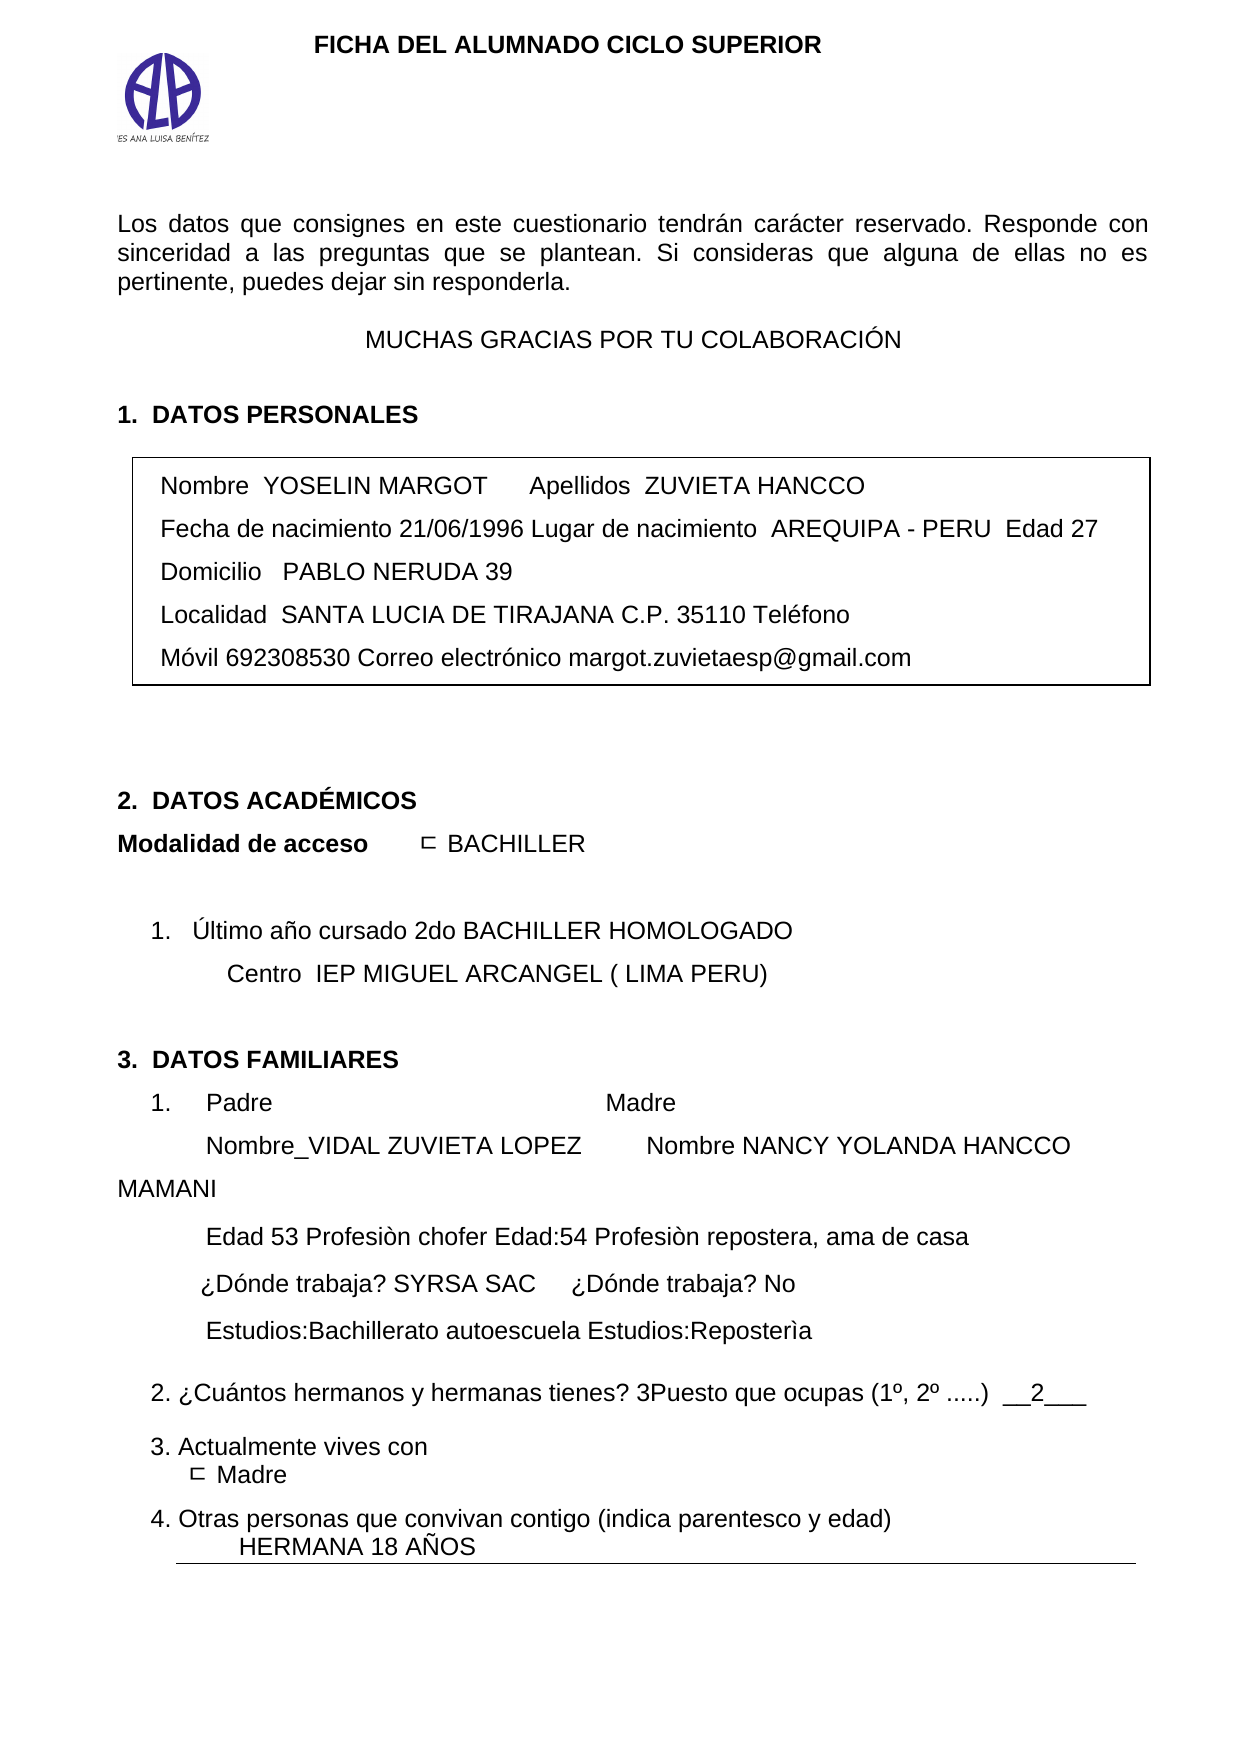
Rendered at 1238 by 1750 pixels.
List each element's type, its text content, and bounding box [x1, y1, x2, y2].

text Modalidad de acceso ﾧ BACHILLER [117, 829, 1150, 858]
text 2. DATOS ACADÉMICOS [117, 786, 1150, 815]
text Fecha de nacimiento 21/06/1996 Lugar de nacimiento AREQUIPA - PERU Edad 27 [133, 500, 1149, 543]
text 3. DATOS FAMILIARES [117, 1045, 1150, 1074]
text Móvil 692308530 Correo electrónico margot.zuvietaesp@gmail.com [133, 630, 1149, 684]
text 1. DATOS PERSONALES [117, 391, 1150, 428]
text Localidad SANTA LUCIA DE TIRAJANA C.P. 35110 Teléfono [133, 587, 1149, 629]
text MUCHAS GRACIAS POR TU COLABORACIÓN [117, 303, 1150, 353]
text Edad 53 Profesiòn chofer Edad:54 Profesiòn repostera, ama de casa [117, 1222, 1150, 1250]
text Nombre YOSELIN MARGOT Apellidos ZUVIETA HANCCO [133, 458, 1149, 499]
text Nombre_VIDAL ZUVIETA LOPEZ Nombre NANCY YOLANDA HANCCO MAMANI [117, 1131, 1150, 1203]
text ¿Dónde trabaja? SYRSA SAC ¿Dónde trabaja? No [117, 1269, 1150, 1298]
text Los datos que consignes en este cuestionario tendrán carácter reservado. Responde con sinceridad a las preguntas que se plantean. Si consideras que alguna de ellas no es pertinente, puedes dejar sin responderla. [117, 209, 1150, 295]
text 1. Padre Madre [117, 1088, 1150, 1117]
text Centro IEP MIGUEL ARCANGEL ( LIMA PERU) [117, 959, 1150, 987]
text 2. ¿Cuántos hermanos y hermanas tienes? 3Puesto que ocupas (1º, 2º .....) __2___ [117, 1378, 1150, 1407]
text ﾧ Madre [179, 1460, 1150, 1489]
text 4. Otras personas que convivan contigo (indica parentesco y edad) [117, 1503, 1150, 1532]
text 3. Actualmente vives con [117, 1432, 1150, 1460]
text Domicilio PABLO NERUDA 39 [133, 543, 1149, 586]
list Último año cursado 2do BACHILLER HOMOLOGADO [117, 916, 1150, 944]
text Estudios:Bachillerato autoescuela Estudios:Reposterìa [117, 1316, 1150, 1345]
text HERMANA 18 AÑOS [176, 1532, 1136, 1563]
